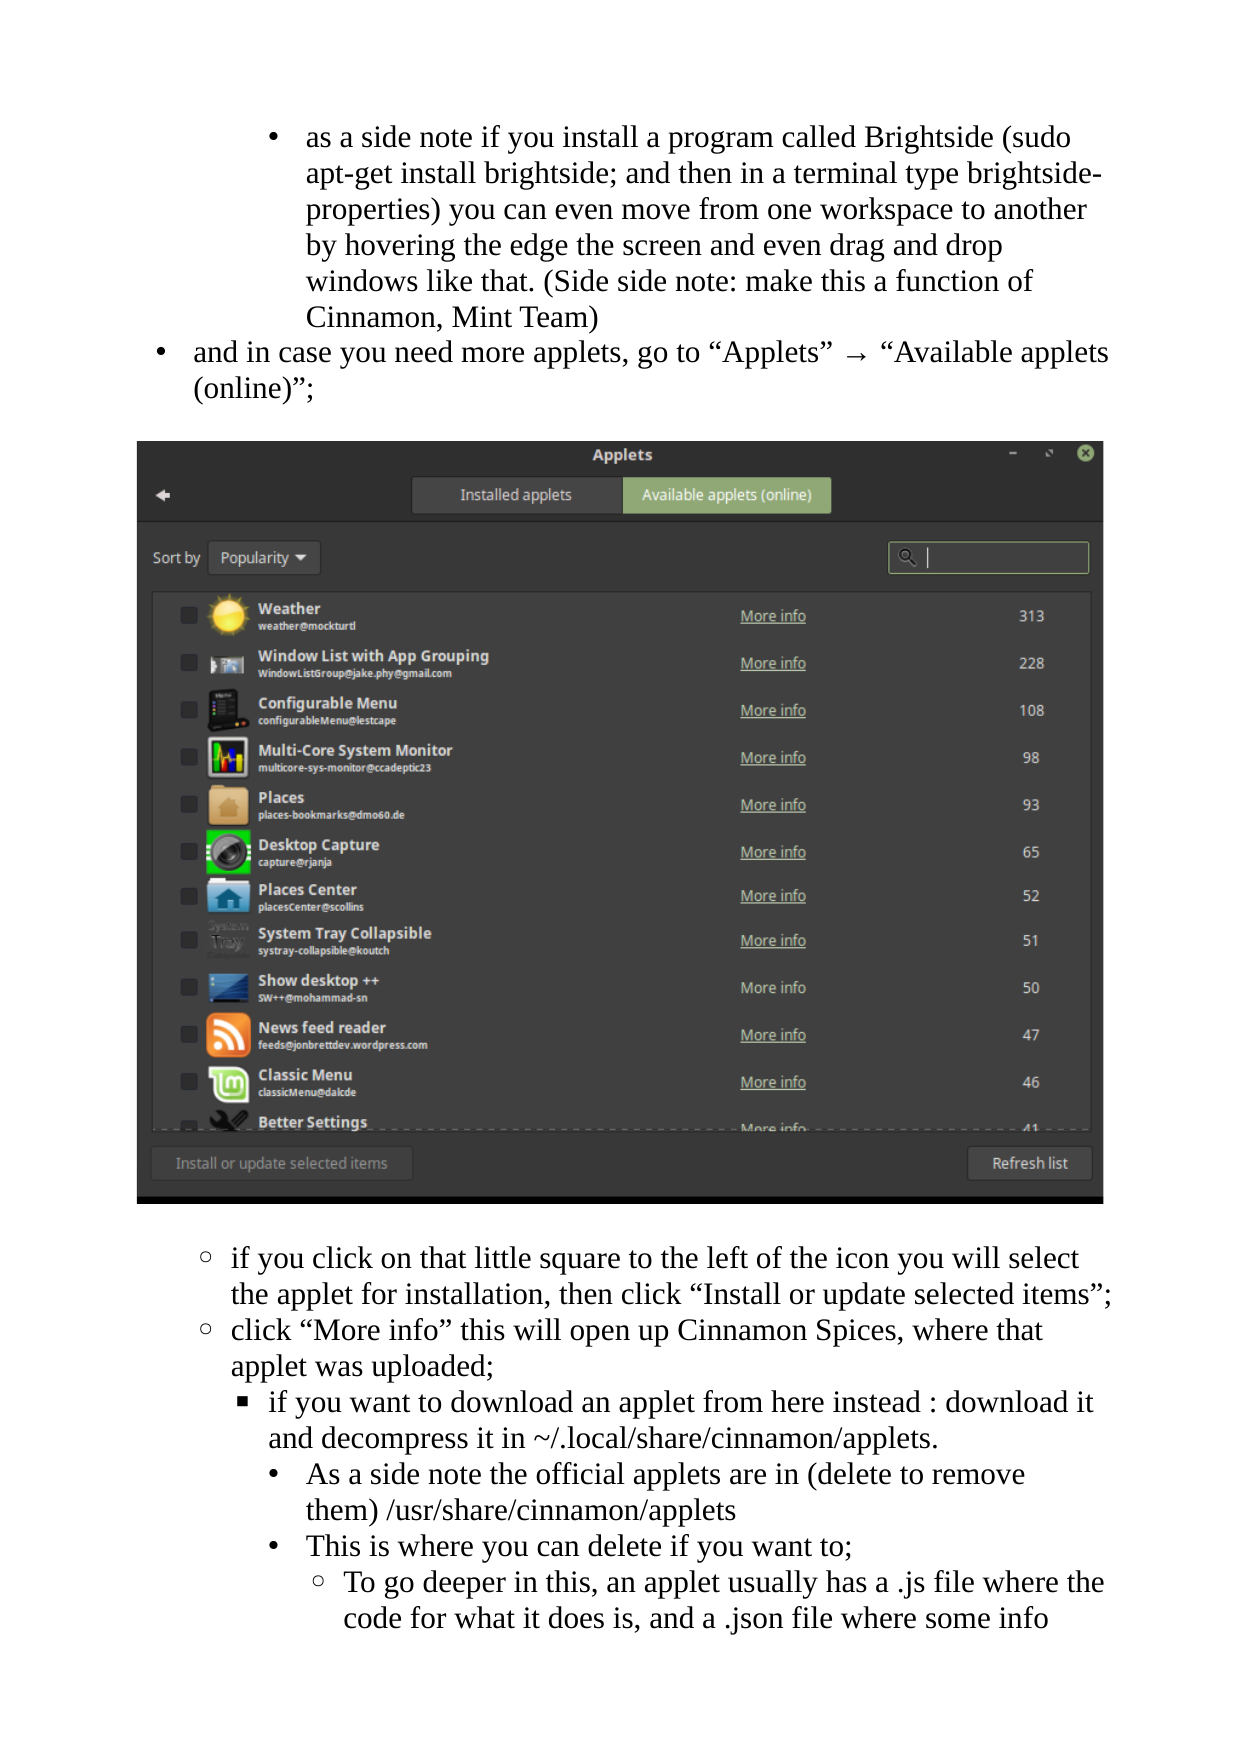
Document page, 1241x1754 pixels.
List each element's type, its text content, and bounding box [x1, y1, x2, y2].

list click “More info” this will open up Cinnamon Spices, where that applet was uploaded; [193, 1311, 1122, 1383]
list This is where you can delete if you want to; [268, 1527, 1122, 1563]
list As a side note the official applets are in (delete to remove them) /usr/share/cinnamon/applets [268, 1455, 1122, 1527]
list as a side note if you install a program called Brightside (sudo apt-get install brightside; and then in a terminal type brightside-properties) you can even move from one workspace to another by hovering the edge the screen and even drag and drop windows like that. (Side side note: make this a function of Cinnamon, Mint Team) [268, 118, 1122, 334]
picture [136, 441, 1104, 1204]
list To go deeper in this, an applet usually has a .js file where the code for what it does is, and a .json file where some info [306, 1563, 1122, 1635]
list if you click on that little square to the left of the icon you will select the applet for installation, then click “Install or update selected items”; [193, 1239, 1122, 1311]
list and in case you need more applets, go to “Applets” → “Available applets (online)”; [156, 334, 1122, 406]
list if you want to download an applet from here instead : download it and decompress it in ~/.local/share/cinnamon/applets. [231, 1383, 1122, 1455]
